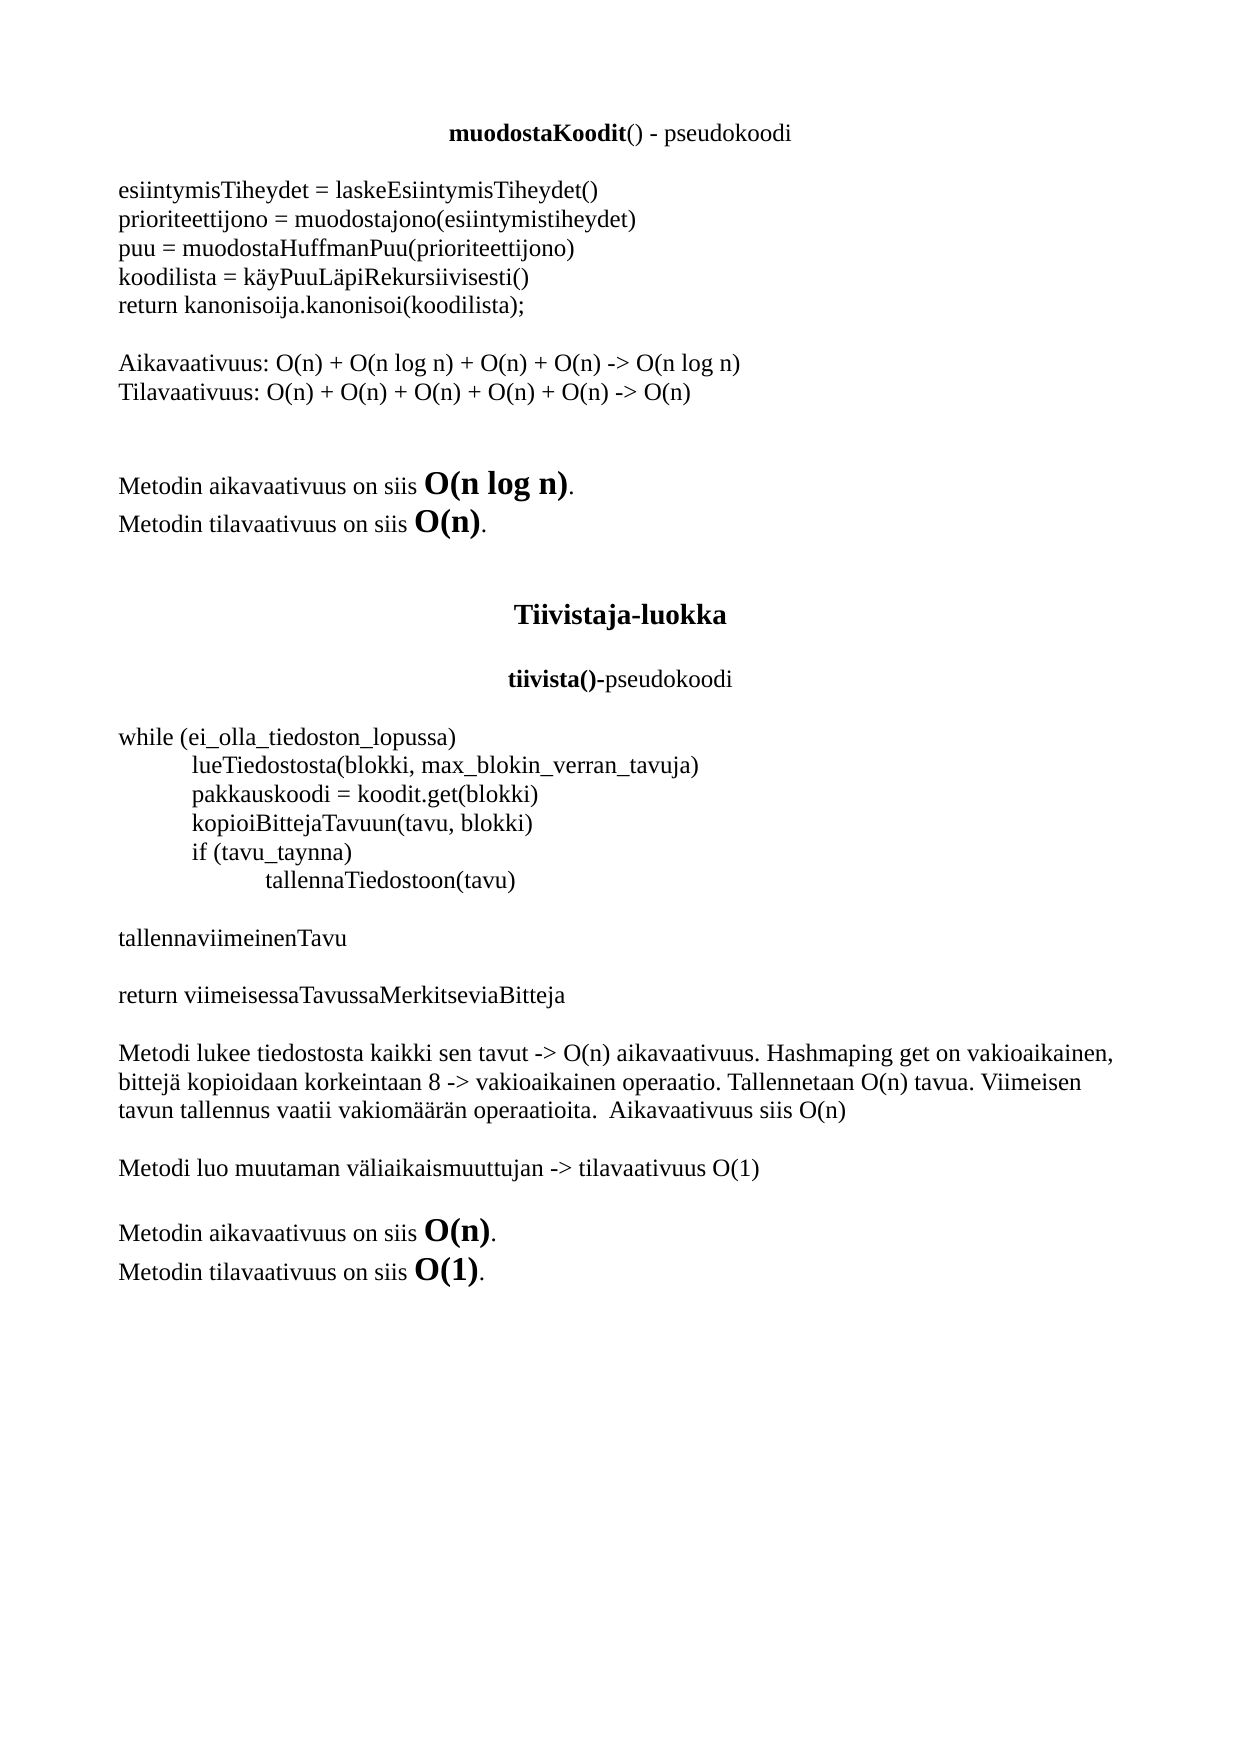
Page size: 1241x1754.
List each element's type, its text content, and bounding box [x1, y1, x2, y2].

text Metodi lukee tiedostosta kaikki sen tavut -> O(n) aikavaativuus. Hashmaping get on vakioaikainen, bittejä kopioidaan korkeintaan 8 -> vakioaikainen operaatio. Tallennetaan O(n) tavua. Viimeisen tavun tallennus vaatii vakiomäärän operaatioita. Aikavaativuus siis O(n) [118, 1038, 1122, 1124]
text Metodin tilavaativuus on siis O(n). [118, 501, 1122, 540]
text while (ei_olla_tiedoston_lopussa) [118, 722, 1122, 751]
text if (tavu_taynna) [118, 837, 1122, 866]
text tallennaTiedostoon(tavu) [118, 866, 1122, 894]
text tallennaviimeinenTavu [118, 923, 1122, 952]
text Metodin aikavaativuus on siis O(n log n). [118, 463, 1122, 501]
text esiintymisTiheydet = laskeEsiintymisTiheydet() [118, 176, 1122, 204]
text pakkauskoodi = koodit.get(blokki) [118, 779, 1122, 808]
text return kanonisoija.kanonisoi(koodilista); [118, 291, 1122, 319]
text kopioiBittejaTavuun(tavu, blokki) [118, 808, 1122, 837]
text koodilista = käyPuuLäpiRekursiivisesti() [118, 262, 1122, 291]
text muodostaKoodit() - pseudokoodi [118, 118, 1122, 147]
text Tilavaativuus: O(n) + O(n) + O(n) + O(n) + O(n) -> O(n) [118, 377, 1122, 406]
text puu = muodostaHuffmanPuu(prioriteettijono) [118, 233, 1122, 262]
text prioriteettijono = muodostajono(esiintymistiheydet) [118, 204, 1122, 233]
text tiivista()-pseudokoodi [118, 664, 1122, 693]
text return viimeisessaTavussaMerkitseviaBitteja [118, 981, 1122, 1009]
text Metodin tilavaativuus on siis O(1). [118, 1249, 1122, 1287]
text Aikavaativuus: O(n) + O(n log n) + O(n) + O(n) -> O(n log n) [118, 348, 1122, 377]
text lueTiedostosta(blokki, max_blokin_verran_tavuja) [118, 751, 1122, 779]
text Tiivistaja-luokka [118, 597, 1122, 631]
text Metodi luo muutaman väliaikaismuuttujan -> tilavaativuus O(1) [118, 1153, 1122, 1182]
text Metodin aikavaativuus on siis O(n). [118, 1211, 1122, 1249]
